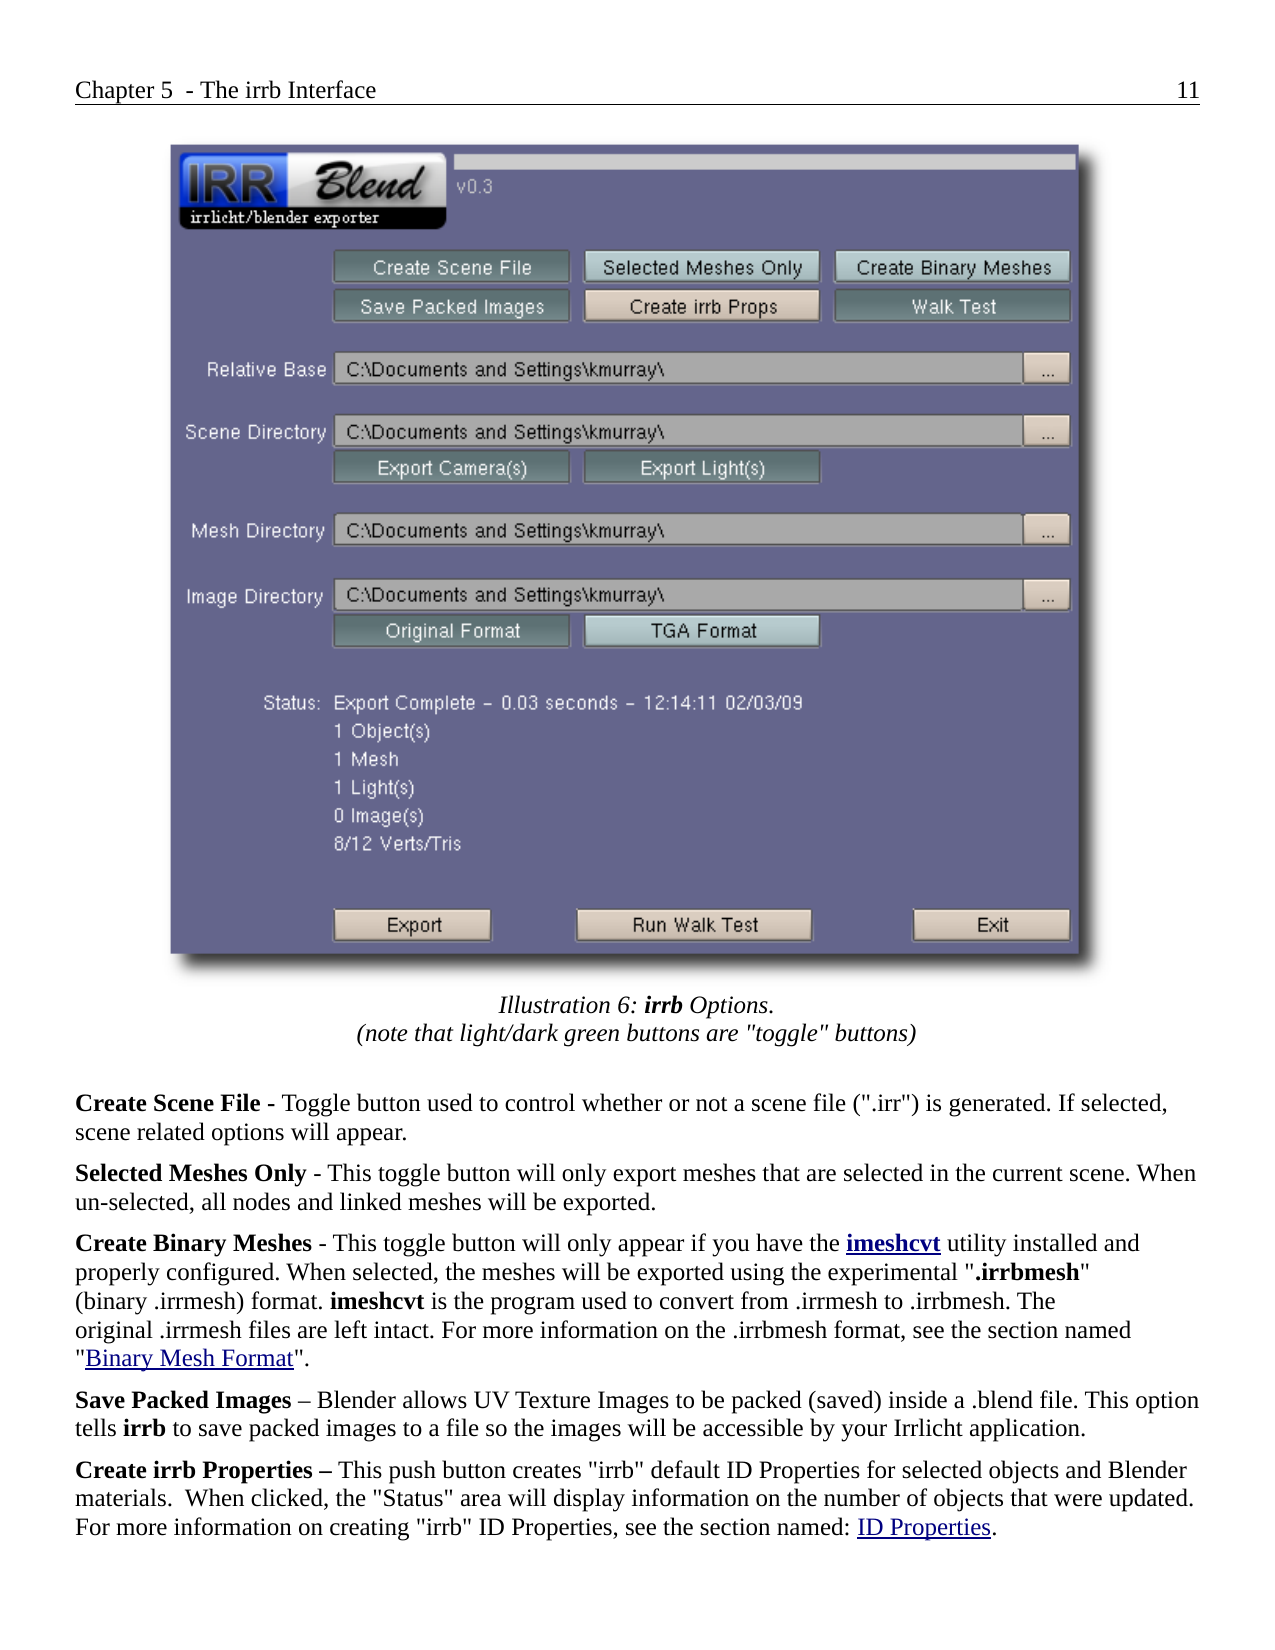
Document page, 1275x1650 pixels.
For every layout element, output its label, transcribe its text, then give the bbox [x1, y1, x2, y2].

text Illustration 6: irrb Options. (note that light/dark green buttons are "toggle" buttons) [157, 147, 1118, 1047]
text Create irrb Properties – This push button creates "irrb" default ID Properties for selected objects and Blender materials. When clicked, the "Status" area will display information on the number of objects that were updated. For more information on creating "irrb" ID Properties, see the section named: ID Properties. [75, 1455, 1200, 1541]
text Create Scene File - Toggle button used to control whether or not a scene file (".irr") is generated. If selected, scene related options will appear. [75, 1088, 1200, 1146]
text Save Packed Images – Blender allows UV Texture Images to be packed (saved) inside a .blend file. This option tells irrb to save packed images to a file so the images will be accessible by your Irrlicht application. [75, 1385, 1200, 1442]
text Selected Meshes Only - This toggle button will only export meshes that are selected in the current scene. When un-selected, all nodes and linked meshes will be exported. [75, 1158, 1200, 1216]
picture [161, 135, 1114, 990]
text Create Binary Meshes - This toggle button will only appear if you have the imeshcvt utility installed and properly configured. When selected, the meshes will be exported using the experimental ".irrbmesh" (binary .irrmesh) format. imeshcvt is the program used to convert from .irrmesh to .irrbmesh. The original .irrmesh files are left intact. For more information on the .irrbmesh format, see the section named "Binary Mesh Format". [75, 1228, 1200, 1372]
